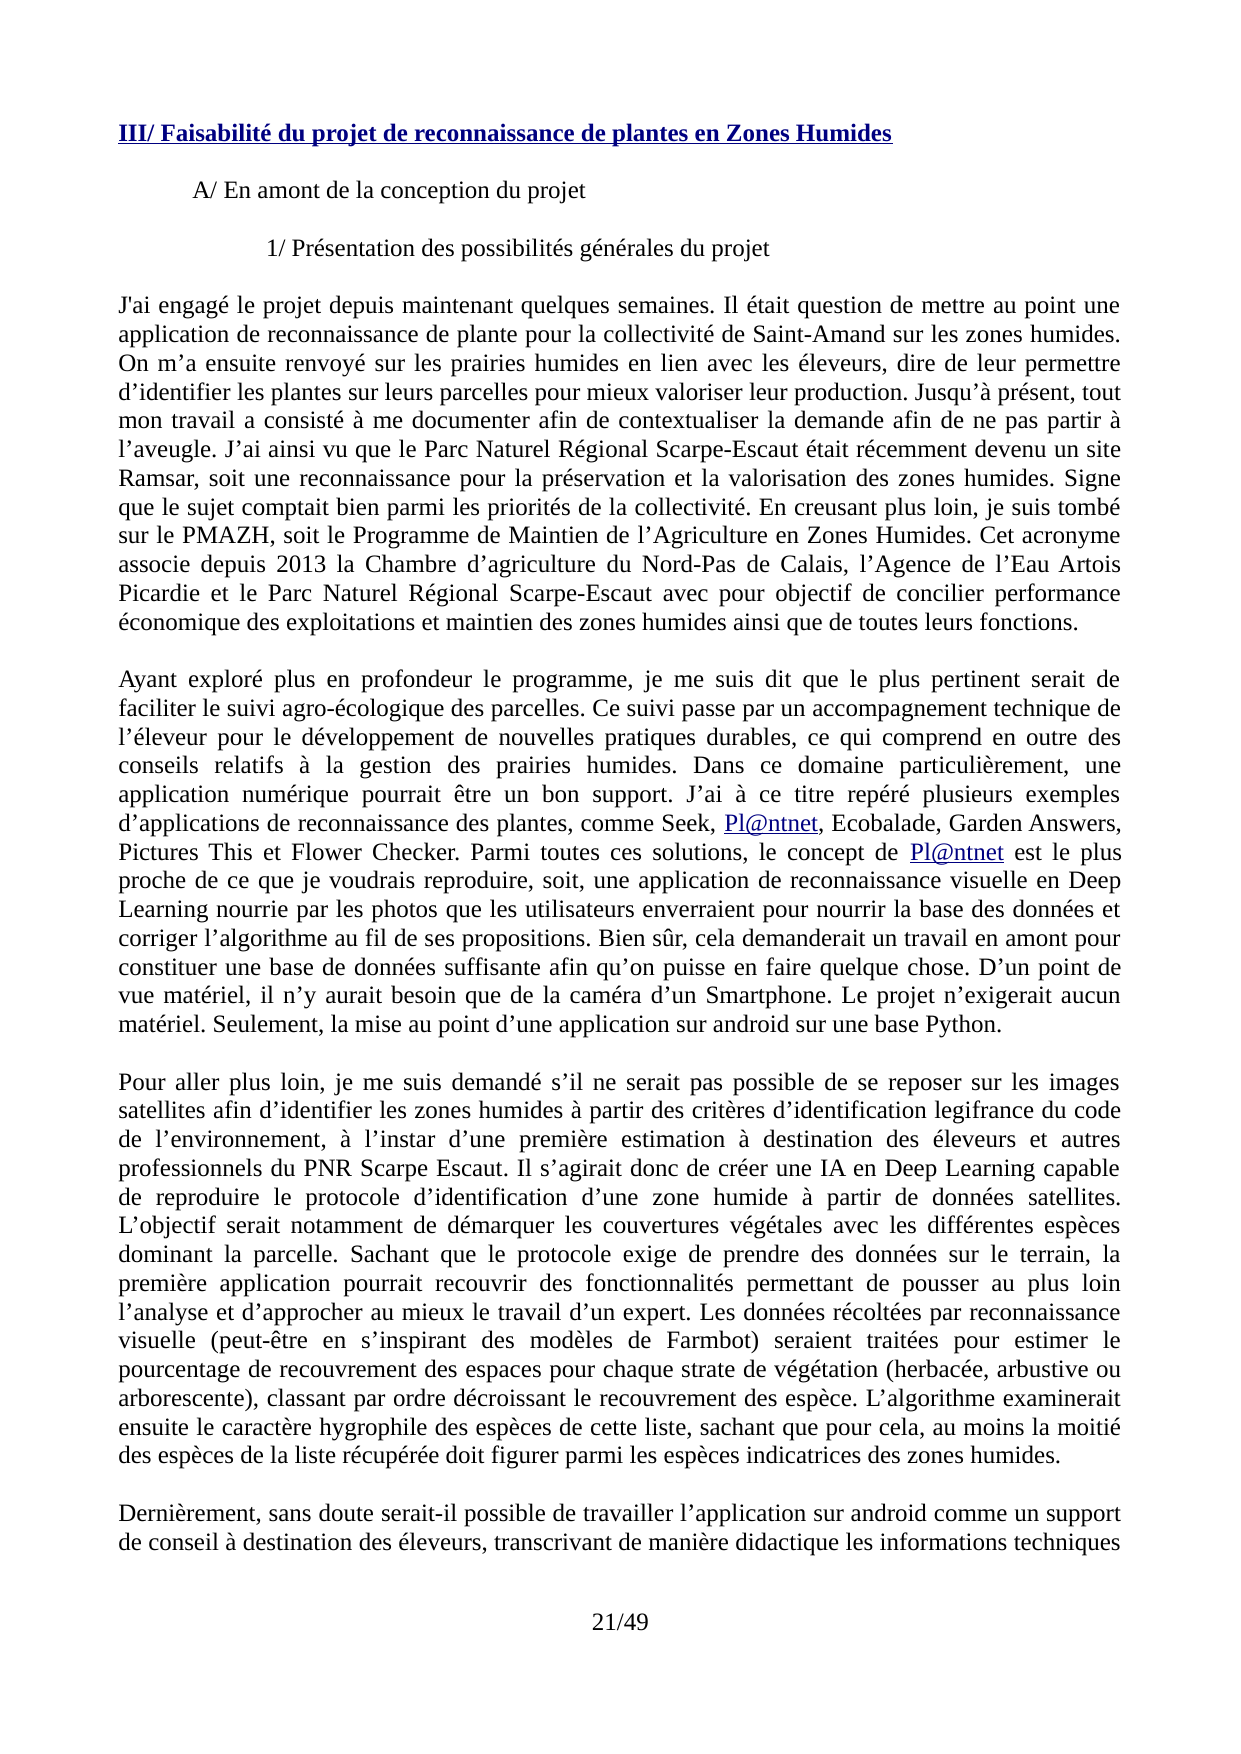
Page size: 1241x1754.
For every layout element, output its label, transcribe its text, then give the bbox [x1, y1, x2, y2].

text III/ Faisabilité du projet de reconnaissance de plantes en Zones Humides [118, 118, 1122, 147]
text J'ai engagé le projet depuis maintenant quelques semaines. Il était question de mettre au point une application de reconnaissance de plante pour la collectivité de Saint-Amand sur les zones humides. On m’a ensuite renvoyé sur les prairies humides en lien avec les éleveurs, dire de leur permettre d’identifier les plantes sur leurs parcelles pour mieux valoriser leur production. Jusqu’à présent, tout mon travail a consisté à me documenter afin de contextualiser la demande afin de ne pas partir à l’aveugle. J’ai ainsi vu que le Parc Naturel Régional Scarpe-Escaut était récemment devenu un site Ramsar, soit une reconnaissance pour la préservation et la valorisation des zones humides. Signe que le sujet comptait bien parmi les priorités de la collectivité. En creusant plus loin, je suis tombé sur le PMAZH, soit le Programme de Maintien de l’Agriculture en Zones Humides. Cet acronyme associe depuis 2013 la Chambre d’agriculture du Nord-Pas de Calais, l’Agence de l’Eau Artois Picardie et le Parc Naturel Régional Scarpe-Escaut avec pour objectif de concilier performance économique des exploitations et maintien des zones humides ainsi que de toutes leurs fonctions. [118, 291, 1122, 636]
text 1/ Présentation des possibilités générales du projet [118, 233, 1122, 262]
text Pour aller plus loin, je me suis demandé s’il ne serait pas possible de se reposer sur les images satellites afin d’identifier les zones humides à partir des critères d’identification legifrance du code de l’environnement, à l’instar d’une première estimation à destination des éleveurs et autres professionnels du PNR Scarpe Escaut. Il s’agirait donc de créer une IA en Deep Learning capable de reproduire le protocole d’identification d’une zone humide à partir de données satellites. L’objectif serait notamment de démarquer les couvertures végétales avec les différentes espèces dominant la parcelle. Sachant que le protocole exige de prendre des données sur le terrain, la première application pourrait recouvrir des fonctionnalités permettant de pousser au plus loin l’analyse et d’approcher au mieux le travail d’un expert. Les données récoltées par reconnaissance visuelle (peut-être en s’inspirant des modèles de Farmbot) seraient traitées pour estimer le pourcentage de recouvrement des espaces pour chaque strate de végétation (herbacée, arbustive ou arborescente), classant par ordre décroissant le recouvrement des espèce. L’algorithme examinerait ensuite le caractère hygrophile des espèces de cette liste, sachant que pour cela, au moins la moitié des espèces de la liste récupérée doit figurer parmi les espèces indicatrices des zones humides. [118, 1067, 1122, 1469]
text A/ En amont de la conception du projet [118, 176, 1122, 204]
text Ayant exploré plus en profondeur le programme, je me suis dit que le plus pertinent serait de faciliter le suivi agro-écologique des parcelles. Ce suivi passe par un accompagnement technique de l’éleveur pour le développement de nouvelles pratiques durables, ce qui comprend en outre des conseils relatifs à la gestion des prairies humides. Dans ce domaine particulièrement, une application numérique pourrait être un bon support. J’ai à ce titre repéré plusieurs exemples d’applications de reconnaissance des plantes, comme Seek, Pl@ntnet, Ecobalade, Garden Answers, Pictures This et Flower Checker. Parmi toutes ces solutions, le concept de Pl@ntnet est le plus proche de ce que je voudrais reproduire, soit, une application de reconnaissance visuelle en Deep Learning nourrie par les photos que les utilisateurs enverraient pour nourrir la base des données et corriger l’algorithme au fil de ses propositions. Bien sûr, cela demanderait un travail en amont pour constituer une base de données suffisante afin qu’on puisse en faire quelque chose. D’un point de vue matériel, il n’y aurait besoin que de la caméra d’un Smartphone. Le projet n’exigerait aucun matériel. Seulement, la mise au point d’une application sur android sur une base Python. [118, 664, 1122, 1038]
text Dernièrement, sans doute serait-il possible de travailler l’application sur android comme un support de conseil à destination des éleveurs, transcrivant de manière didactique les informations techniques [118, 1498, 1122, 1556]
